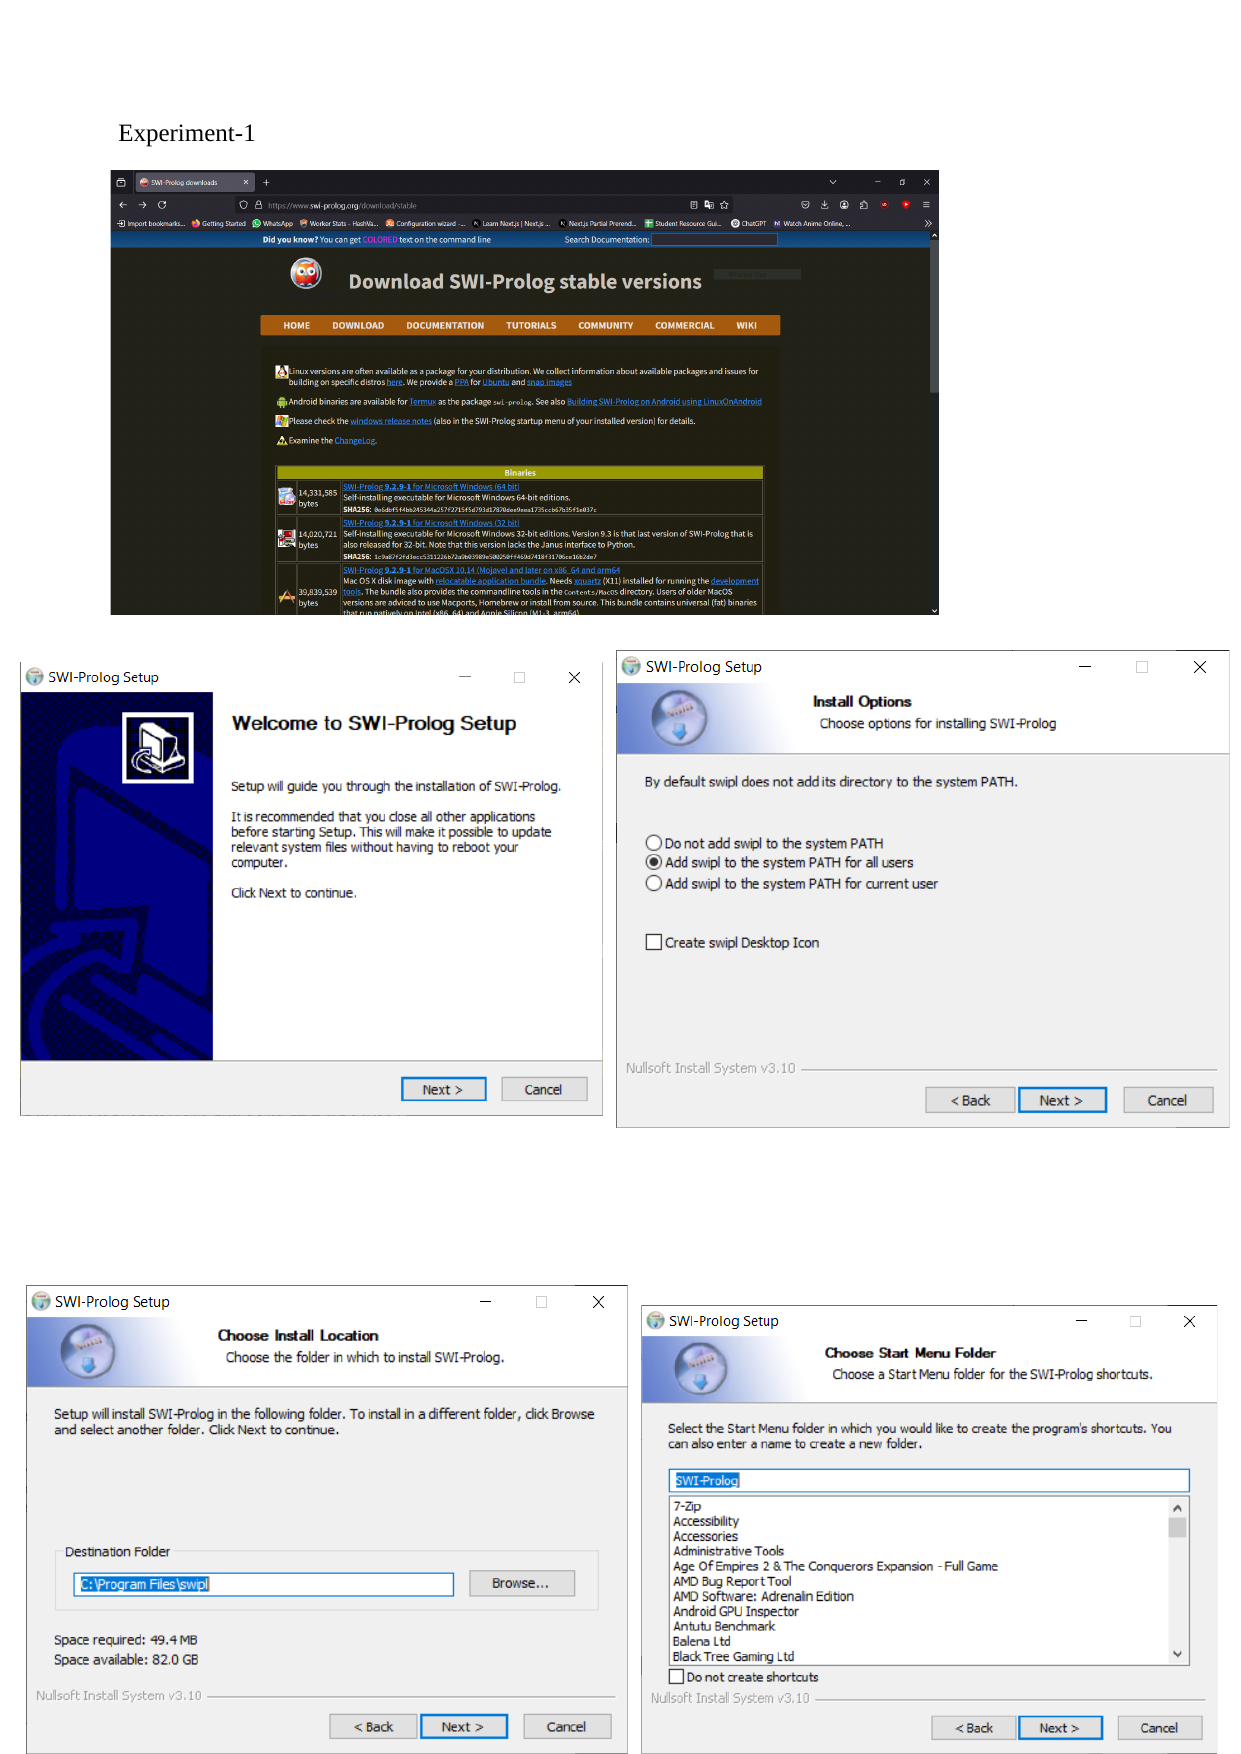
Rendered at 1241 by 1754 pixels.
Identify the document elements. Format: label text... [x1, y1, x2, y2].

picture [110, 170, 939, 615]
picture [641, 1305, 1218, 1754]
picture [20, 662, 603, 1116]
picture [26, 1285, 628, 1754]
text Experiment-1 [118, 118, 1122, 147]
picture [616, 650, 1230, 1128]
